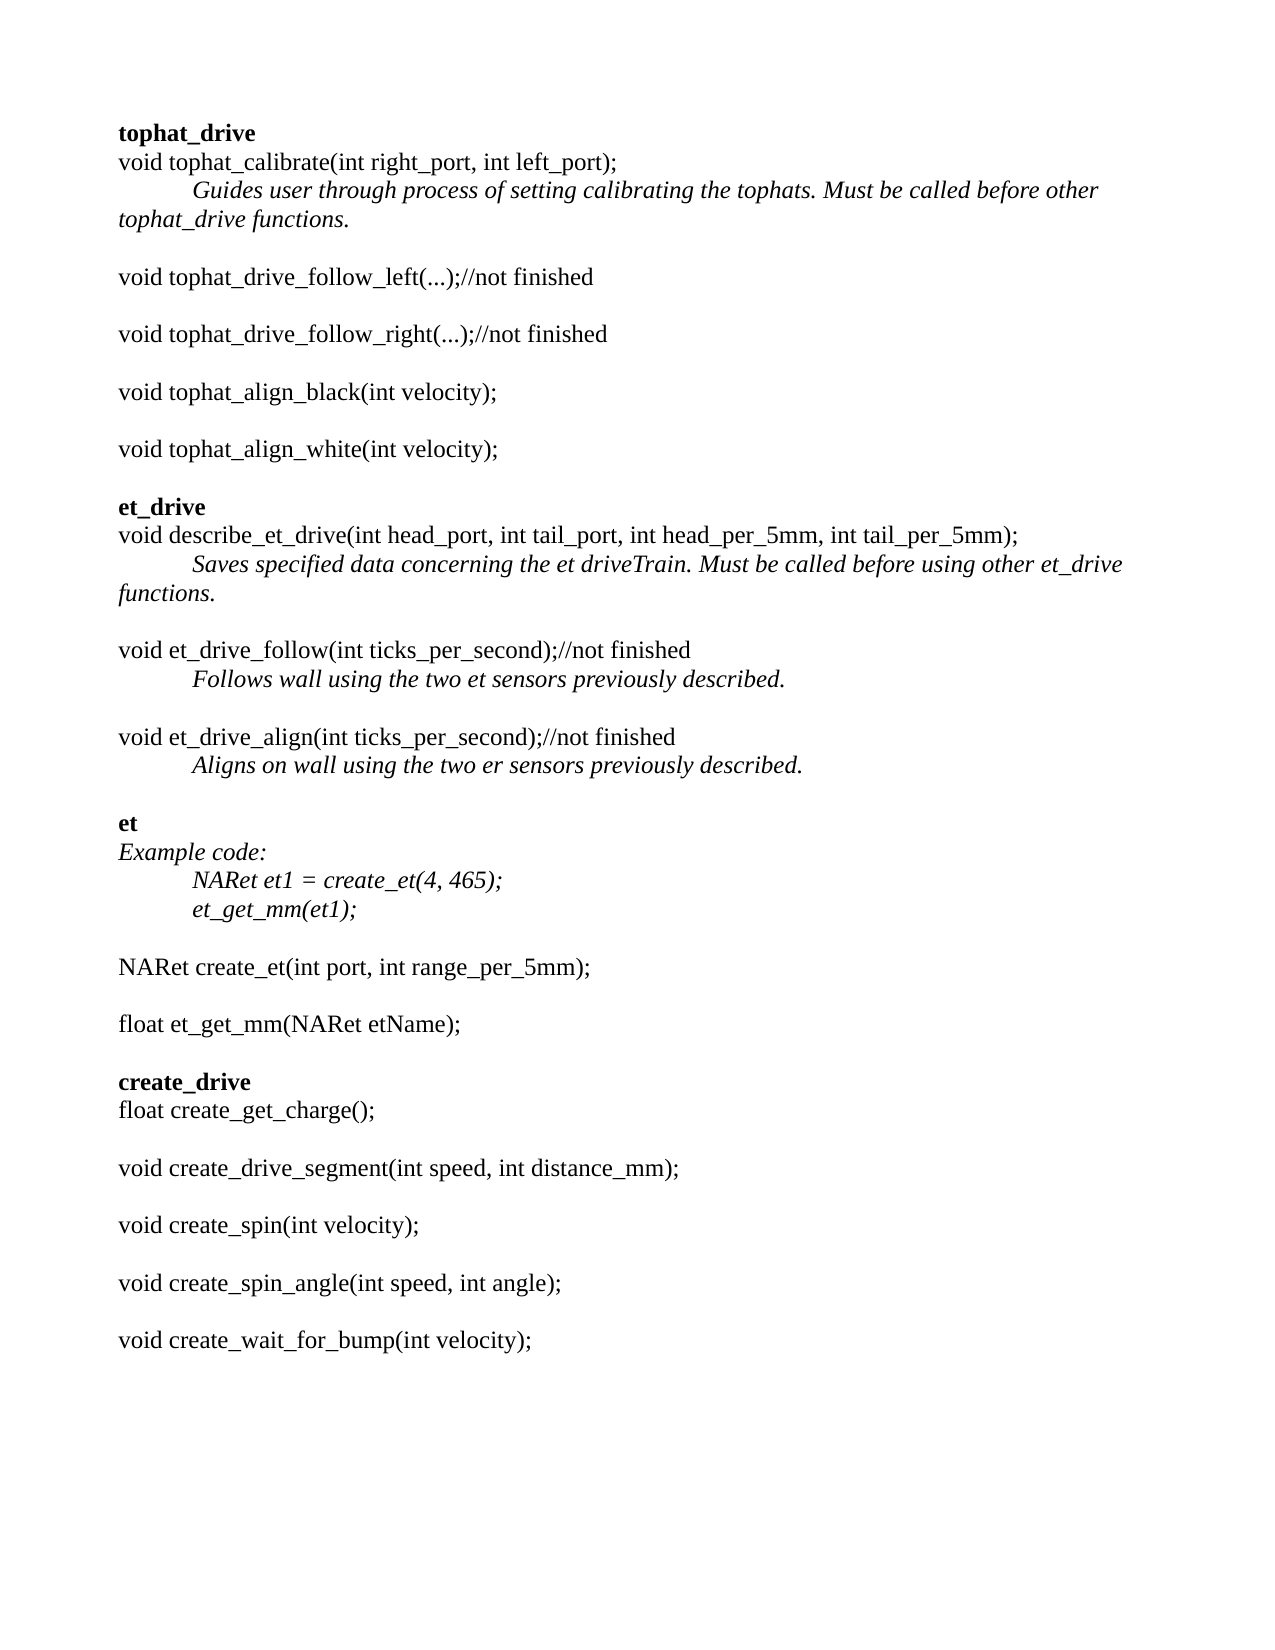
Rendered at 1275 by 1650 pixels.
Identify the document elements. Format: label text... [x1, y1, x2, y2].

text float et_get_mm(NARet etName); [118, 1009, 1157, 1038]
text void describe_et_drive(int head_port, int tail_port, int head_per_5mm, int tail_per_5mm); [118, 521, 1157, 549]
text Saves specified data concerning the et driveTrain. Must be called before using other et_drive functions. [118, 549, 1157, 607]
text void tophat_drive_follow_right(...);//not finished [118, 319, 1157, 348]
text void create_spin(int velocity); [118, 1211, 1157, 1239]
text NARet create_et(int port, int range_per_5mm); [118, 952, 1157, 981]
text void tophat_calibrate(int right_port, int left_port); [118, 147, 1157, 176]
text Aligns on wall using the two er sensors previously described. [118, 751, 1157, 779]
text et_drive [118, 492, 1157, 521]
text void et_drive_align(int ticks_per_second);//not finished [118, 722, 1157, 751]
text void create_drive_segment(int speed, int distance_mm); [118, 1153, 1157, 1182]
text et_get_mm(et1); [118, 894, 1157, 923]
text Follows wall using the two et sensors previously described. [118, 664, 1157, 693]
text tophat_drive [118, 118, 1157, 147]
text void tophat_align_white(int velocity); [118, 434, 1157, 463]
text void tophat_align_black(int velocity); [118, 377, 1157, 406]
text void tophat_drive_follow_left(...);//not finished [118, 262, 1157, 291]
text Example code: [118, 837, 1157, 866]
text float create_get_charge(); [118, 1096, 1157, 1124]
text Guides user through process of setting calibrating the tophats. Must be called before other tophat_drive functions. [118, 176, 1157, 233]
text void create_spin_angle(int speed, int angle); [118, 1268, 1157, 1297]
text et [118, 808, 1157, 837]
text void create_wait_for_bump(int velocity); [118, 1326, 1157, 1354]
text void et_drive_follow(int ticks_per_second);//not finished [118, 636, 1157, 664]
text NARet et1 = create_et(4, 465); [118, 866, 1157, 894]
text create_drive [118, 1067, 1157, 1096]
